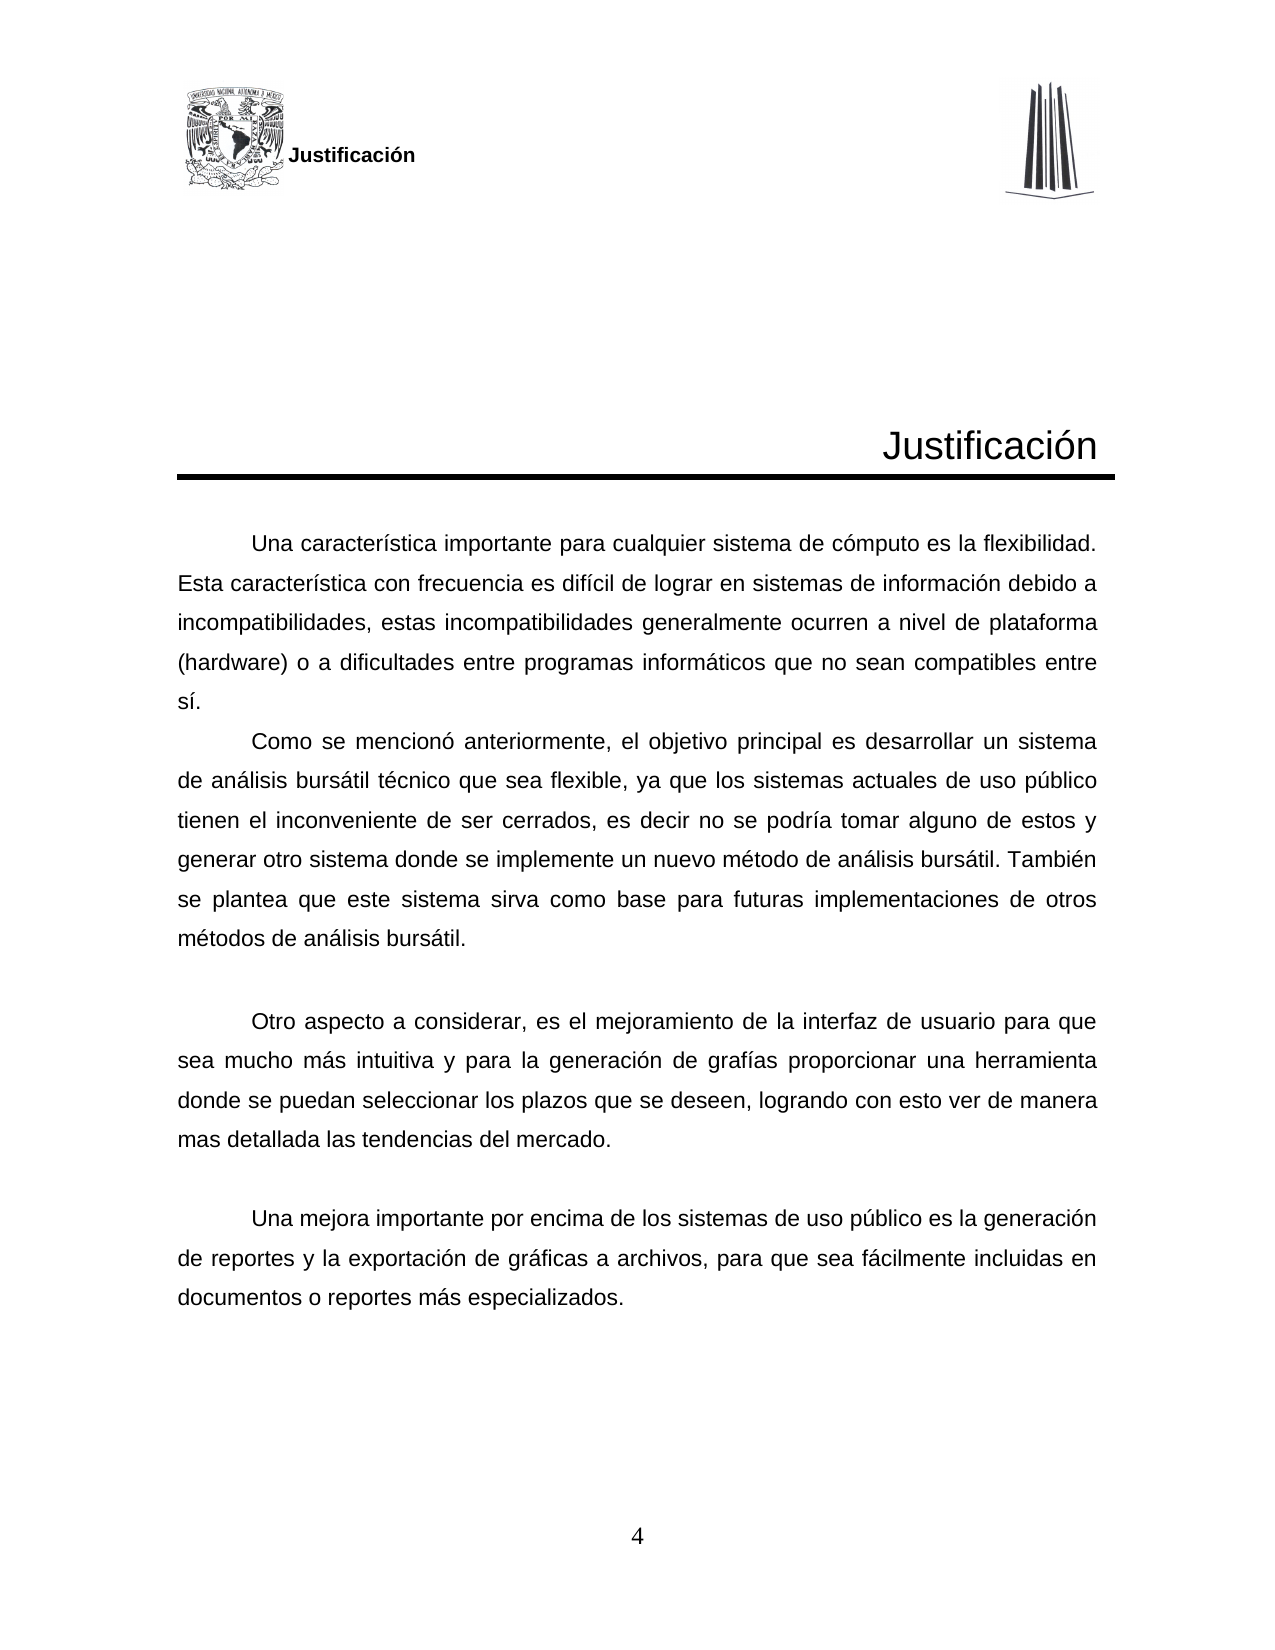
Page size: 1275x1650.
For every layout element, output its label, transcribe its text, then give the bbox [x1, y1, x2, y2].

text Una mejora importante por encima de los sistemas de uso público es la generación de reportes y la exportación de gráficas a archivos, para que sea fácilmente incluidas en documentos o reportes más especializados. [177, 1205, 1098, 1310]
text Una característica importante para cualquier sistema de cómputo es la flexibilidad. Esta característica con frecuencia es difícil de lograr en sistemas de información debido a incompatibilidades, estas incompatibilidades generalmente ocurren a nivel de plataforma (hardware) o a dificultades entre programas informáticos que no sean compatibles entre sí. [177, 530, 1098, 714]
text Justificación [177, 422, 1098, 468]
text Como se mencionó anteriormente, el objetivo principal es desarrollar un sistema de análisis bursátil técnico que sea flexible, ya que los sistemas actuales de uso público tienen el inconveniente de ser cerrados, es decir no se podría tomar alguno de estos y generar otro sistema donde se implemente un nuevo método de análisis bursátil. También se plantea que este sistema sirva como base para futuras implementaciones de otros métodos de análisis bursátil. [177, 728, 1098, 951]
text Otro aspecto a considerar, es el mejoramiento de la interfaz de usuario para que sea mucho más intuitiva y para la generación de grafías proporcionar una herramienta donde se puedan seleccionar los plazos que se deseen, logrando con esto ver de manera mas detallada las tendencias del mercado. [177, 1008, 1098, 1152]
picture [999, 77, 1100, 205]
